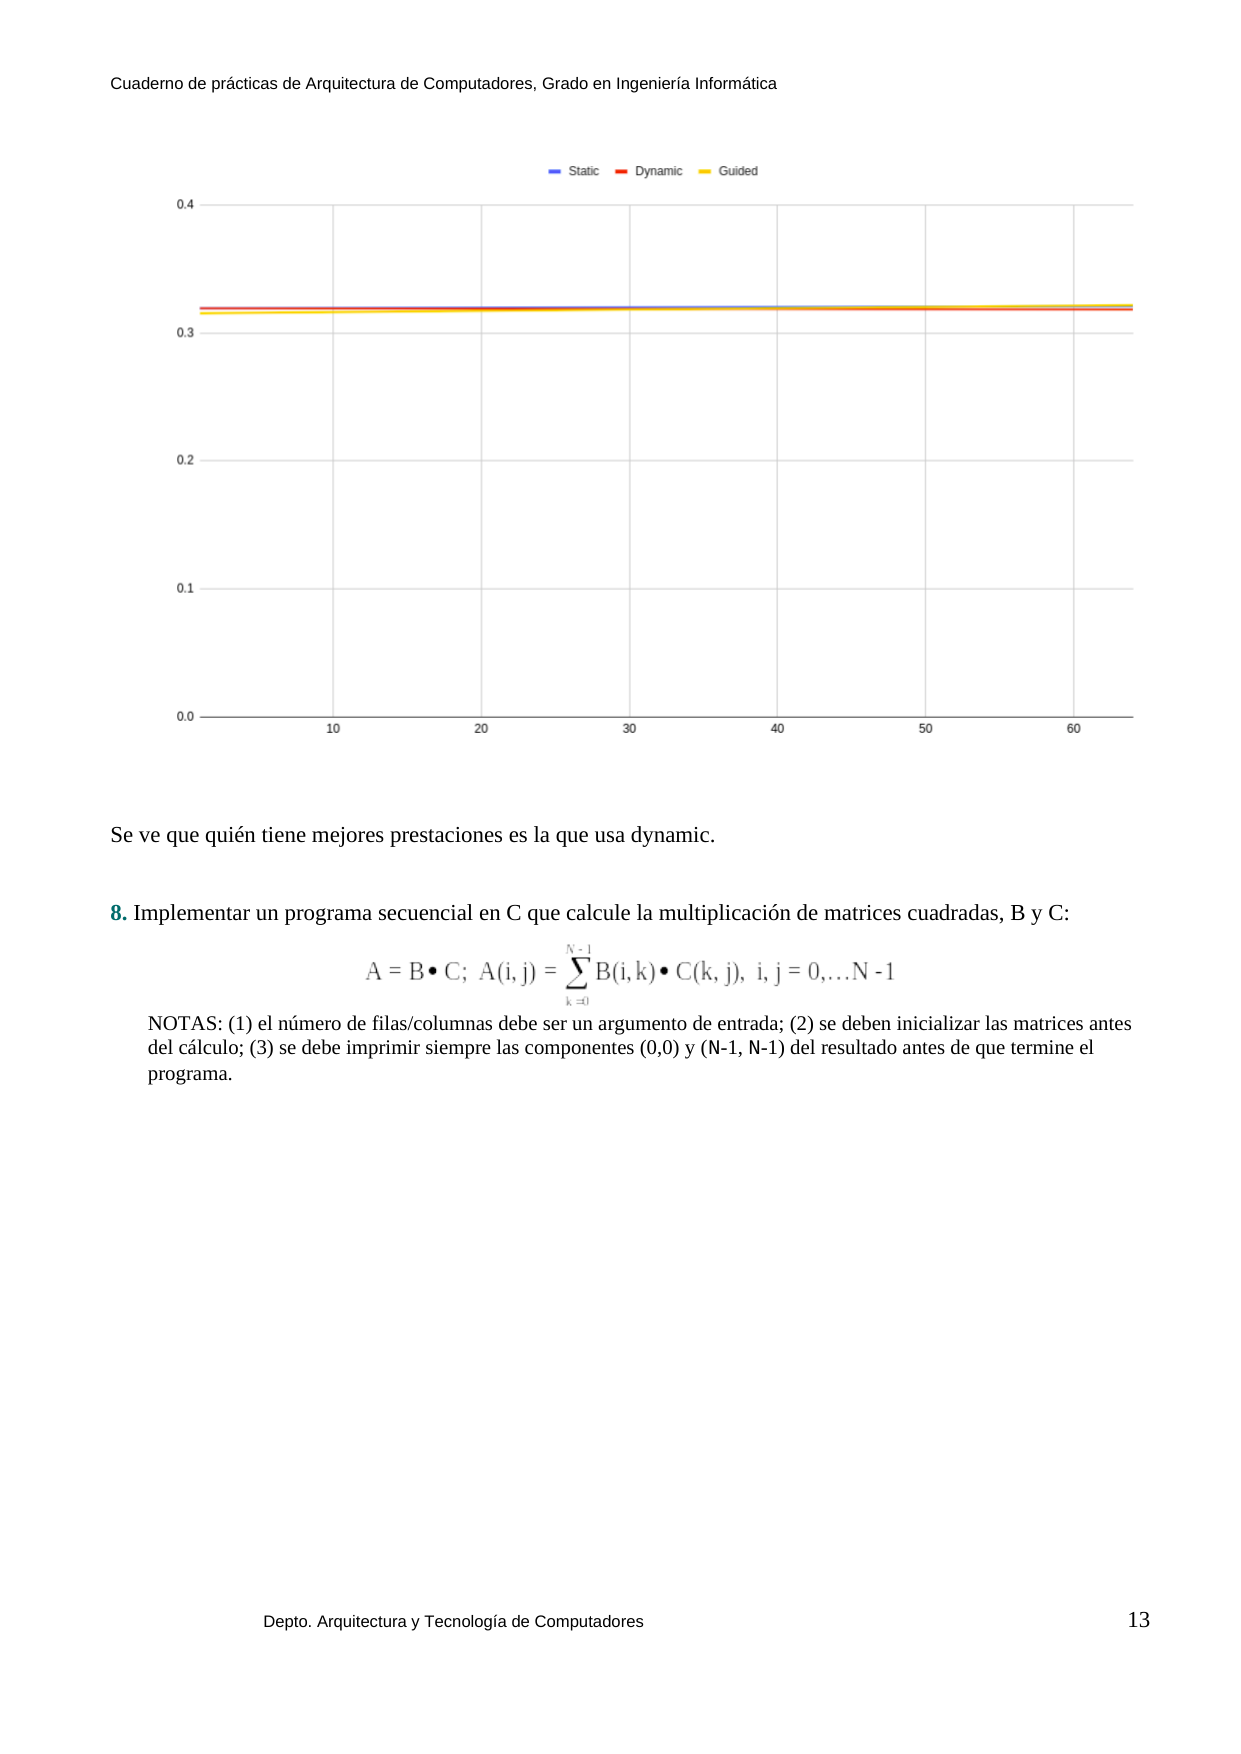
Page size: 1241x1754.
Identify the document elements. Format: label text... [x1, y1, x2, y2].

picture [147, 147, 1150, 754]
list 8. Implementar un programa secuencial en C que calcule la multiplicación de matrices cuadradas, B y C: [110, 899, 1150, 926]
text NOTAS: (1) el número de filas/columnas debe ser un argumento de entrada; (2) se deben inicializar las matrices antes del cálculo; (3) se debe imprimir siempre las componentes (0,0) y (N-1, N-1) del resultado antes de que termine el programa. [148, 1011, 1150, 1085]
list Se ve que quién tiene mejores prestaciones es la que usa dynamic. [110, 821, 1150, 848]
